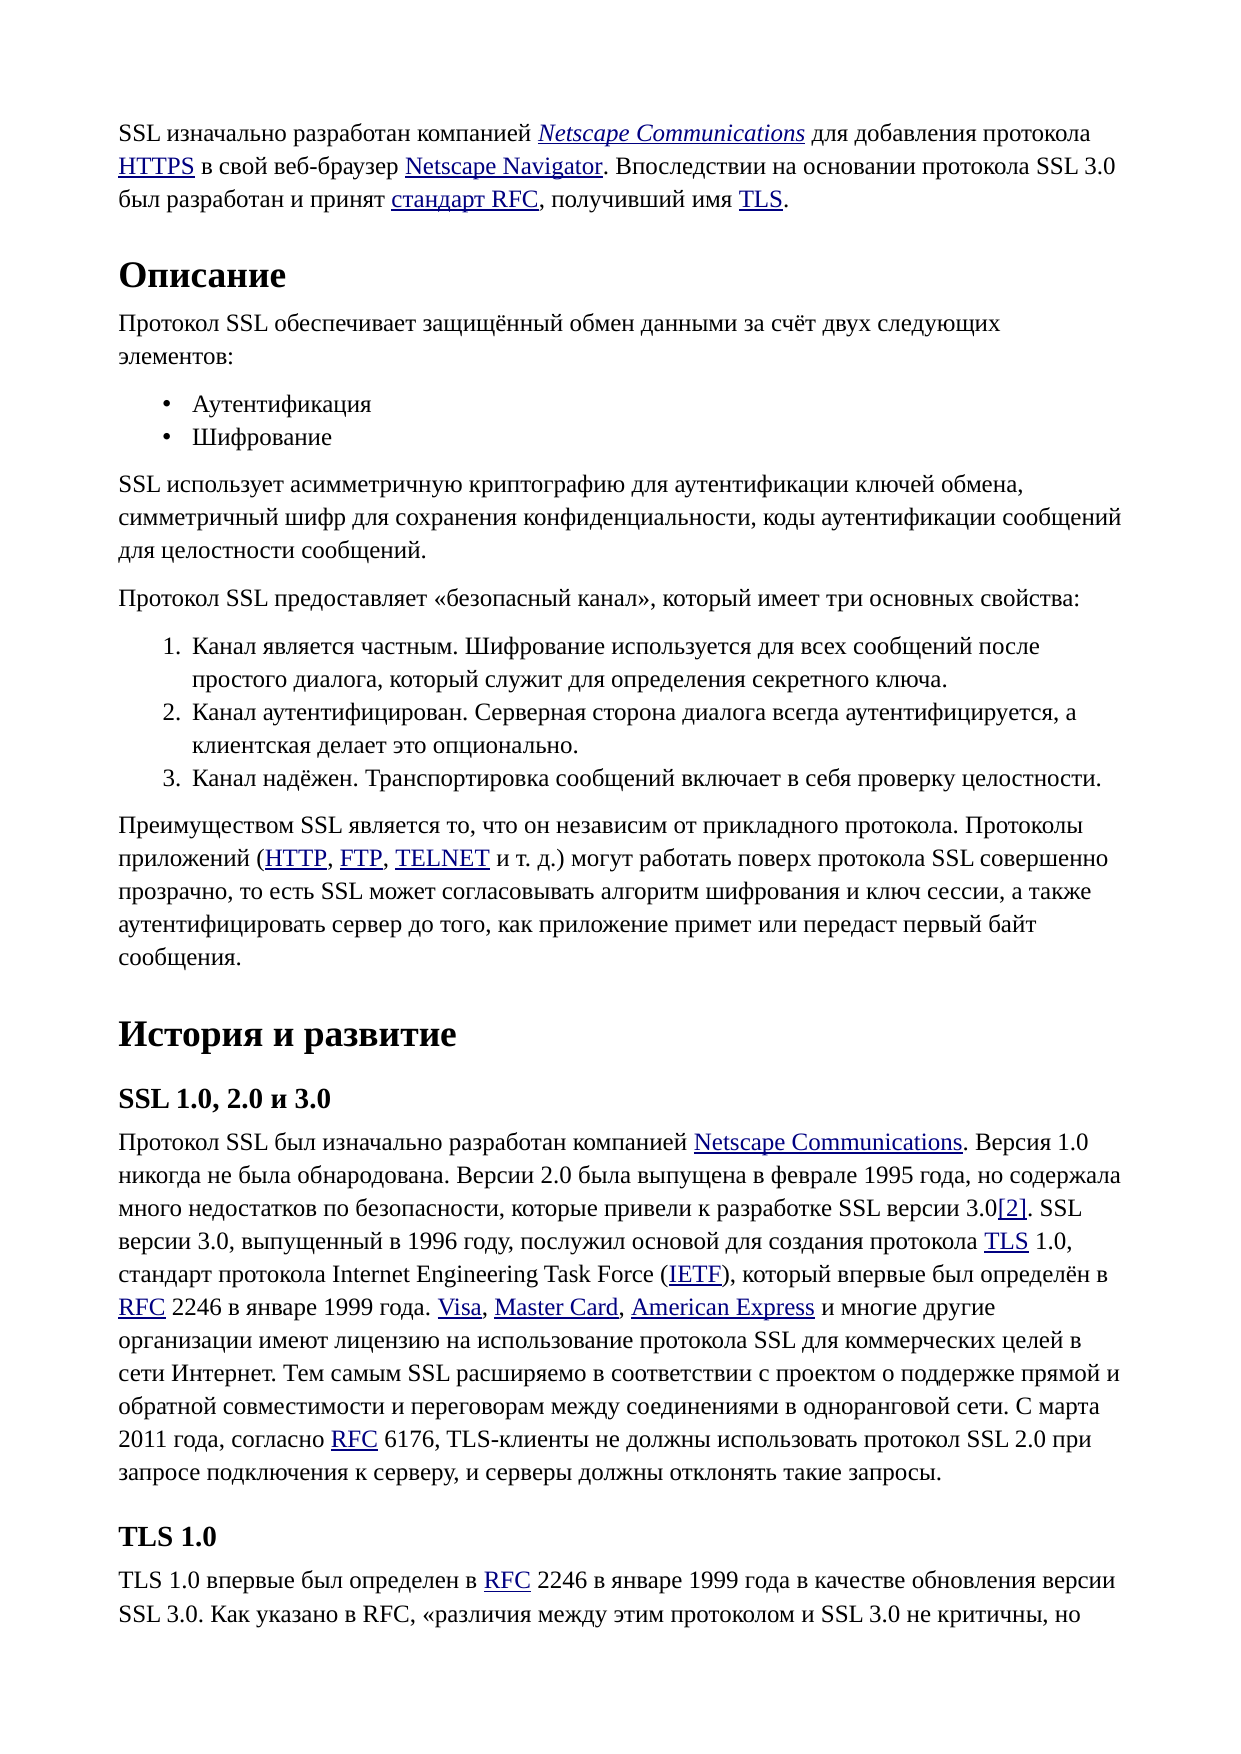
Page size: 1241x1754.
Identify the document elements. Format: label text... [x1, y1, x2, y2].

text TLS 1.0 впервые был определен в RFC 2246 в январе 1999 года в качестве обновления версии SSL 3.0. Как указано в RFC, «различия между этим протоколом и SSL 3.0 не критичны, но [118, 1566, 1122, 1627]
text Преимуществом SSL является то, что он независим от прикладного протокола. Протоколы приложений (HTTP, FTP, TELNET и т. д.) могут работать поверх протокола SSL совершенно прозрачно, то есть SSL может согласовывать алгоритм шифрования и ключ сессии, а также аутентифицировать сервер до того, как приложение примет или передаст первый байт сообщения. [118, 810, 1122, 971]
list Канал аутентифицирован. Серверная сторона диалога всегда аутентифицируется, а клиентская делает это опционально. [162, 697, 1122, 758]
list Аутентификация [162, 389, 1122, 418]
text Протокол SSL предоставляет «безопасный канал», который имеет три основных свойства: [118, 583, 1122, 612]
text Протокол SSL был изначально разработан компанией Netscape Communications. Версия 1.0 никогда не была обнародована. Версии 2.0 была выпущена в феврале 1995 года, но содержала много недостатков по безопасности, которые привели к разработке SSL версии 3.0[2]. SSL версии 3.0, выпущенный в 1996 году, послужил основой для создания протокола TLS 1.0, стандарт протокола Internet Engineering Task Force (IETF), который впервые был определён в RFC 2246 в январе 1999 года. Visa, Master Card, American Express и многие другие организации имеют лицензию на использование протокола SSL для коммерческих целей в сети Интернет. Тем самым SSL расширяемо в соответствии с проектом о поддержке прямой и обратной совместимости и переговорам между соединениями в одноранговой сети. С марта 2011 года, согласно RFC 6176, TLS-клиенты не должны использовать протокол SSL 2.0 при запросе подключения к серверу, и серверы должны отклонять такие запросы. [118, 1127, 1122, 1486]
subtitle TLS 1.0 [118, 1519, 1122, 1553]
text Протокол SSL обеспечивает защищённый обмен данными за счёт двух следующих элементов: [118, 308, 1122, 370]
list Шифрование [162, 422, 1122, 451]
text SSL использует асимметричную криптографию для аутентификации ключей обмена, симметричный шифр для сохранения конфиденциальности, коды аутентификации сообщений для целостности сообщений. [118, 469, 1122, 564]
subtitle SSL 1.0, 2.0 и 3.0 [118, 1081, 1122, 1115]
list Канал надёжен. Транспортировка сообщений включает в себя проверку целостности. [162, 763, 1122, 792]
list Канал является частным. Шифрование используется для всех сообщений после простого диалога, который служит для определения секретного ключа. [162, 631, 1122, 692]
subtitle Описание [118, 253, 1122, 296]
text SSL изначально разработан компанией Netscape Communications для добавления протокола HTTPS в свой веб-браузер Netscape Navigator. Впоследствии на основании протокола SSL 3.0 был разработан и принят стандарт RFC, получивший имя TLS. [118, 118, 1122, 213]
subtitle История и развитие [118, 1011, 1122, 1054]
